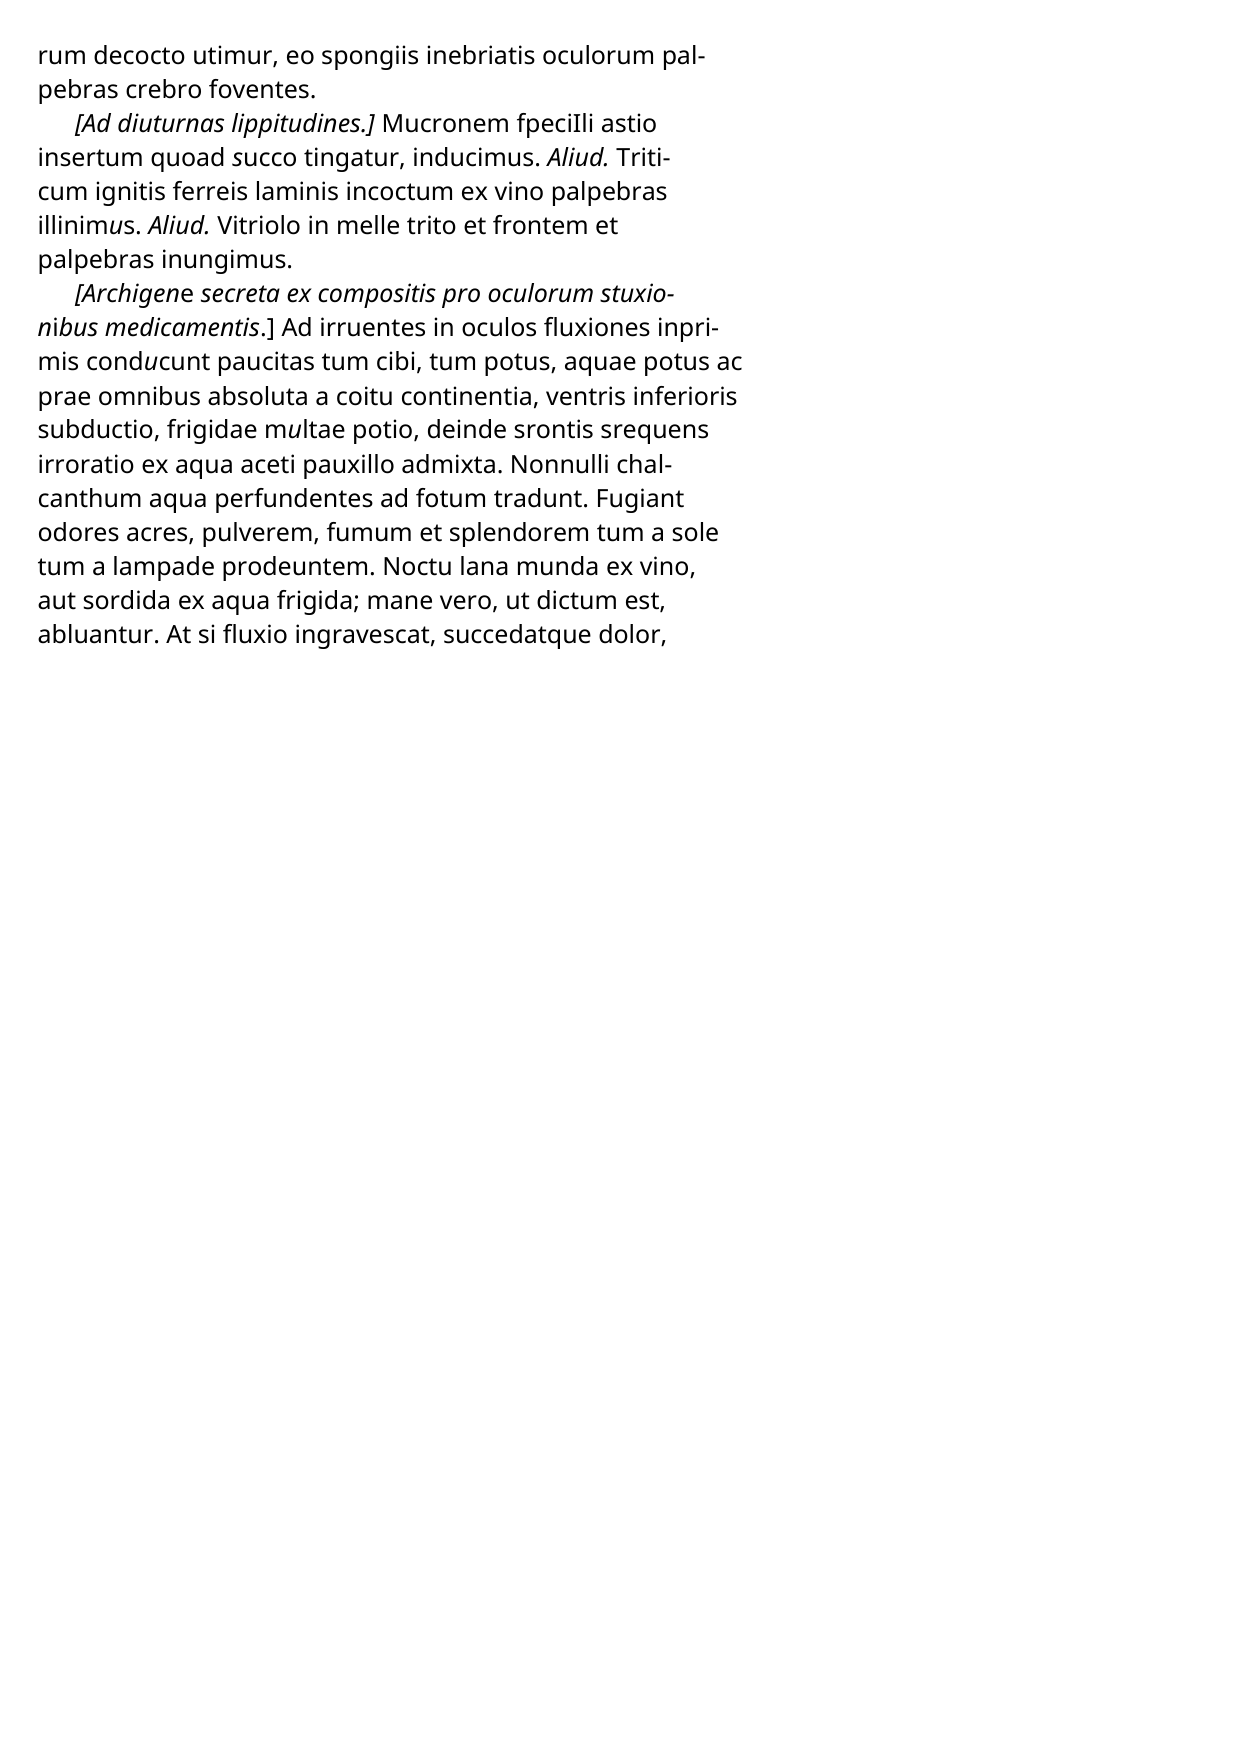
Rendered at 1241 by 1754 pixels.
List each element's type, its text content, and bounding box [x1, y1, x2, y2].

text rum decocto utimur, eo spongiis inebriatis oculorum pal- pebras crebro foventes. [37, 37, 1203, 106]
text [Archigene secreta ex compositis pro oculorum stuxio- nibus medicamentis.] Ad irruentes in oculos fluxiones inpri- mis conducunt paucitas tum cibi, tum potus, aquae potus ac prae omnibus absoluta a coitu continentia, ventris inferioris subductio, frigidae multae potio, deinde srontis srequens irroratio ex aqua aceti pauxillo admixta. Nonnulli chal- canthum aqua perfundentes ad fotum tradunt. Fugiant odores acres, pulverem, fumum et splendorem tum a sole tum a lampade prodeuntem. Noctu lana munda ex vino, aut sordida ex aqua frigida; mane vero, ut dictum est, abluantur. At si fluxio ingravescat, succedatque dolor, [37, 276, 1203, 651]
text [Ad diuturnas lippitudines.] Mucronem fpeciIli astio insertum quoad succo tingatur, inducimus. Aliud. Triti- cum ignitis ferreis laminis incoctum ex vino palpebras illinimus. Aliud. Vitriolo in melle trito et frontem et palpebras inungimus. [37, 106, 1203, 276]
